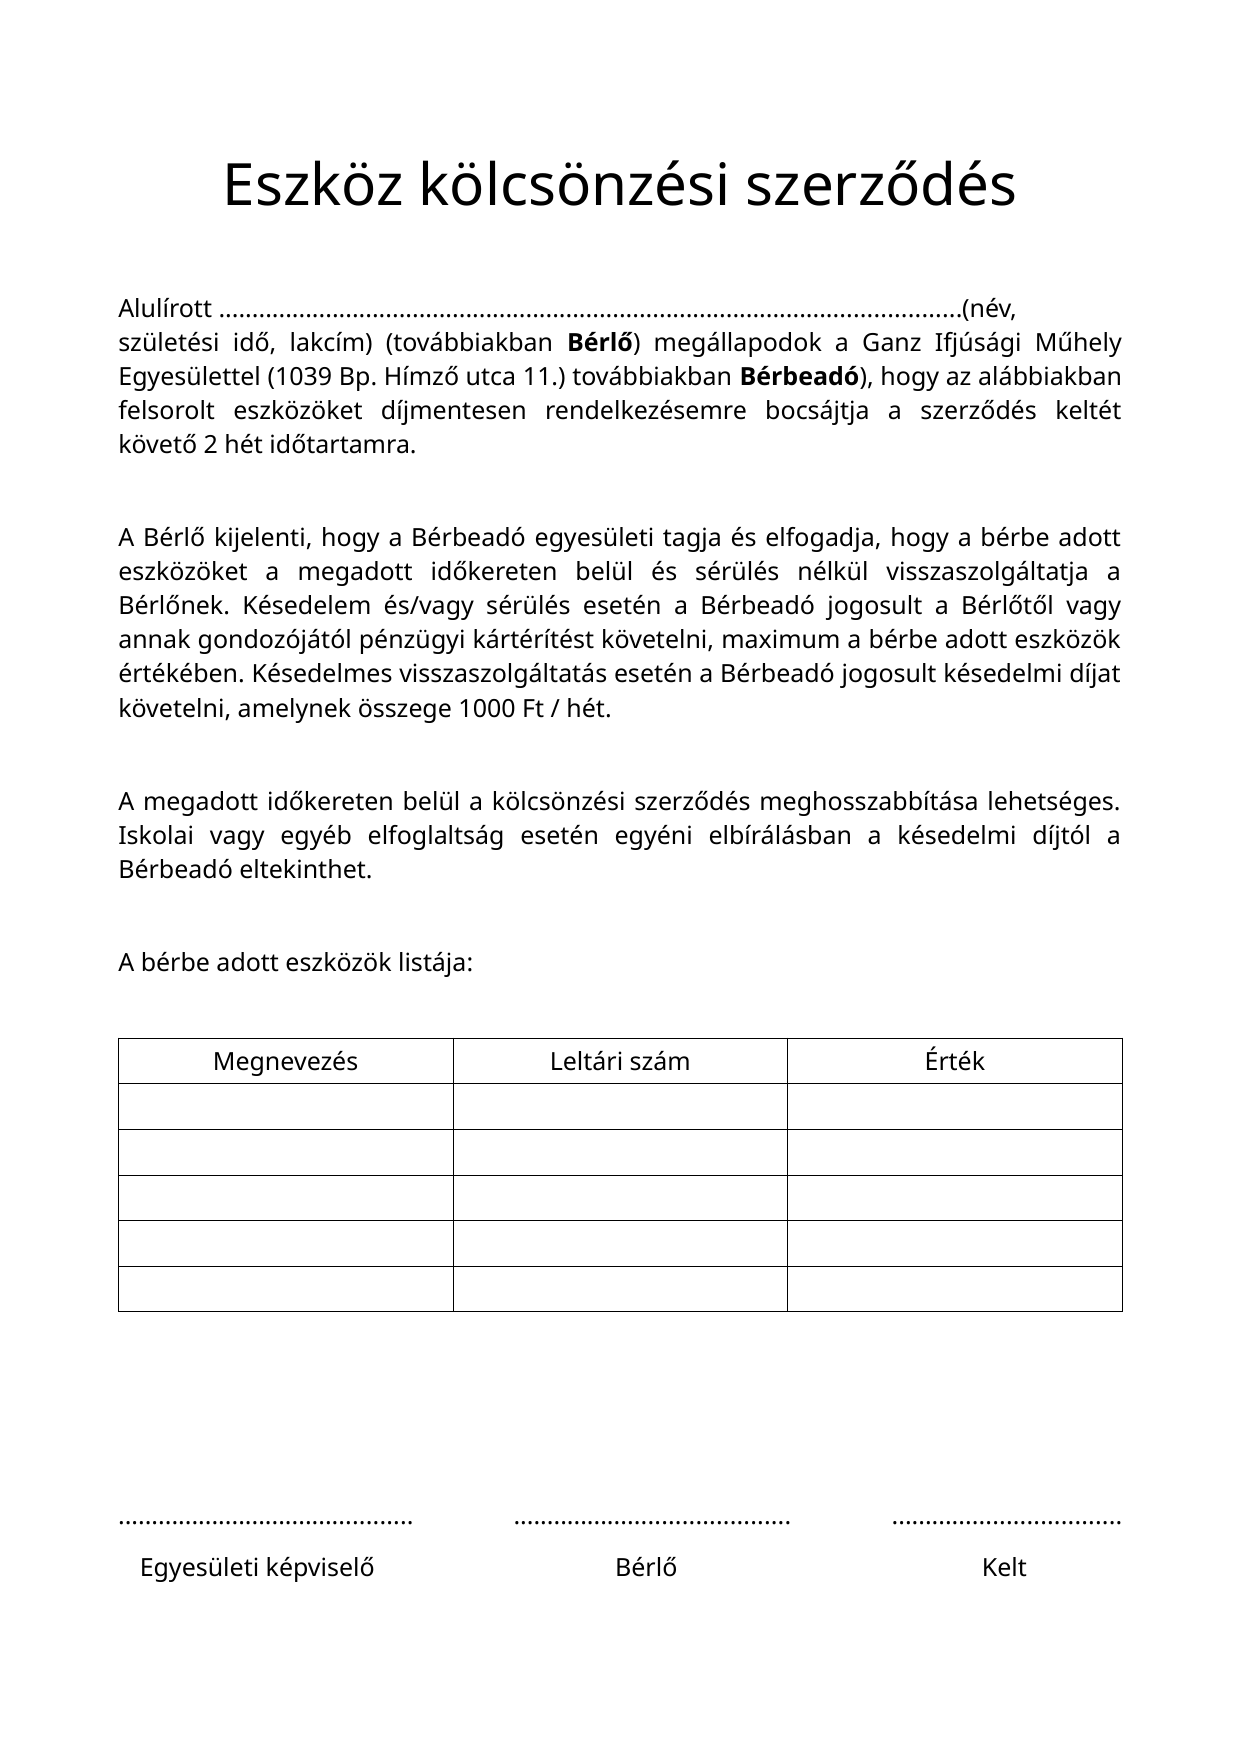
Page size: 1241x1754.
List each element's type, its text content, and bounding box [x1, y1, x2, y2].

table_header Érték [788, 1039, 1122, 1083]
text A Bérlő kijelenti, hogy a Bérbeadó egyesületi tagja és elfogadja, hogy a bérbe adott eszközöket a megadott időkereten belül és sérülés nélkül visszaszolgáltatja a Bérlőnek. Késedelem és/vagy sérülés esetén a Bérbeadó jogosult a Bérlőtől vagy annak gondozójától pénzügyi kártérítést követelni, maximum a bérbe adott eszközök értékében. Késedelmes visszaszolgáltatás esetén a Bérbeadó jogosult késedelmi díjat követelni, amelynek összege 1000 Ft / hét. [118, 520, 1122, 724]
title Eszköz kölcsönzési szerződés [118, 143, 1122, 223]
table_cell [119, 1130, 453, 1174]
table_cell [788, 1267, 1122, 1311]
table_cell [454, 1130, 787, 1174]
table_cell [119, 1267, 453, 1311]
table_header Megnevezés [119, 1039, 453, 1083]
table_header Leltári szám [454, 1039, 787, 1083]
text Alulírott (név, születési idő, lakcím) (továbbiakban Bérlő) megállapodok a Ganz Ifjúsági Műhely Egyesülettel (1039 Bp. Hímző utca 11.) továbbiakban Bérbeadó), hogy az alábbiakban felsorolt eszközöket díjmentesen rendelkezésemre bocsájtja a szerződés keltét követő 2 hét időtartamra. [118, 291, 1122, 461]
table_cell [119, 1084, 453, 1129]
table_cell [788, 1084, 1122, 1129]
table_cell [788, 1130, 1122, 1174]
table_cell [119, 1221, 453, 1266]
table_cell [454, 1267, 787, 1311]
table_cell [454, 1084, 787, 1129]
table_cell [454, 1221, 787, 1266]
table_cell [788, 1221, 1122, 1266]
table_cell [119, 1176, 453, 1220]
text A megadott időkereten belül a kölcsönzési szerződés meghosszabbítása lehetséges. Iskolai vagy egyéb elfoglaltság esetén egyéni elbírálásban a késedelmi díjtól a Bérbeadó eltekinthet. [118, 783, 1122, 886]
table_cell [788, 1176, 1122, 1220]
text Egyesületi képviselő Bérlő Kelt [118, 1549, 1122, 1584]
text A bérbe adott eszközök listája: [118, 944, 1122, 979]
table_cell [454, 1176, 787, 1220]
